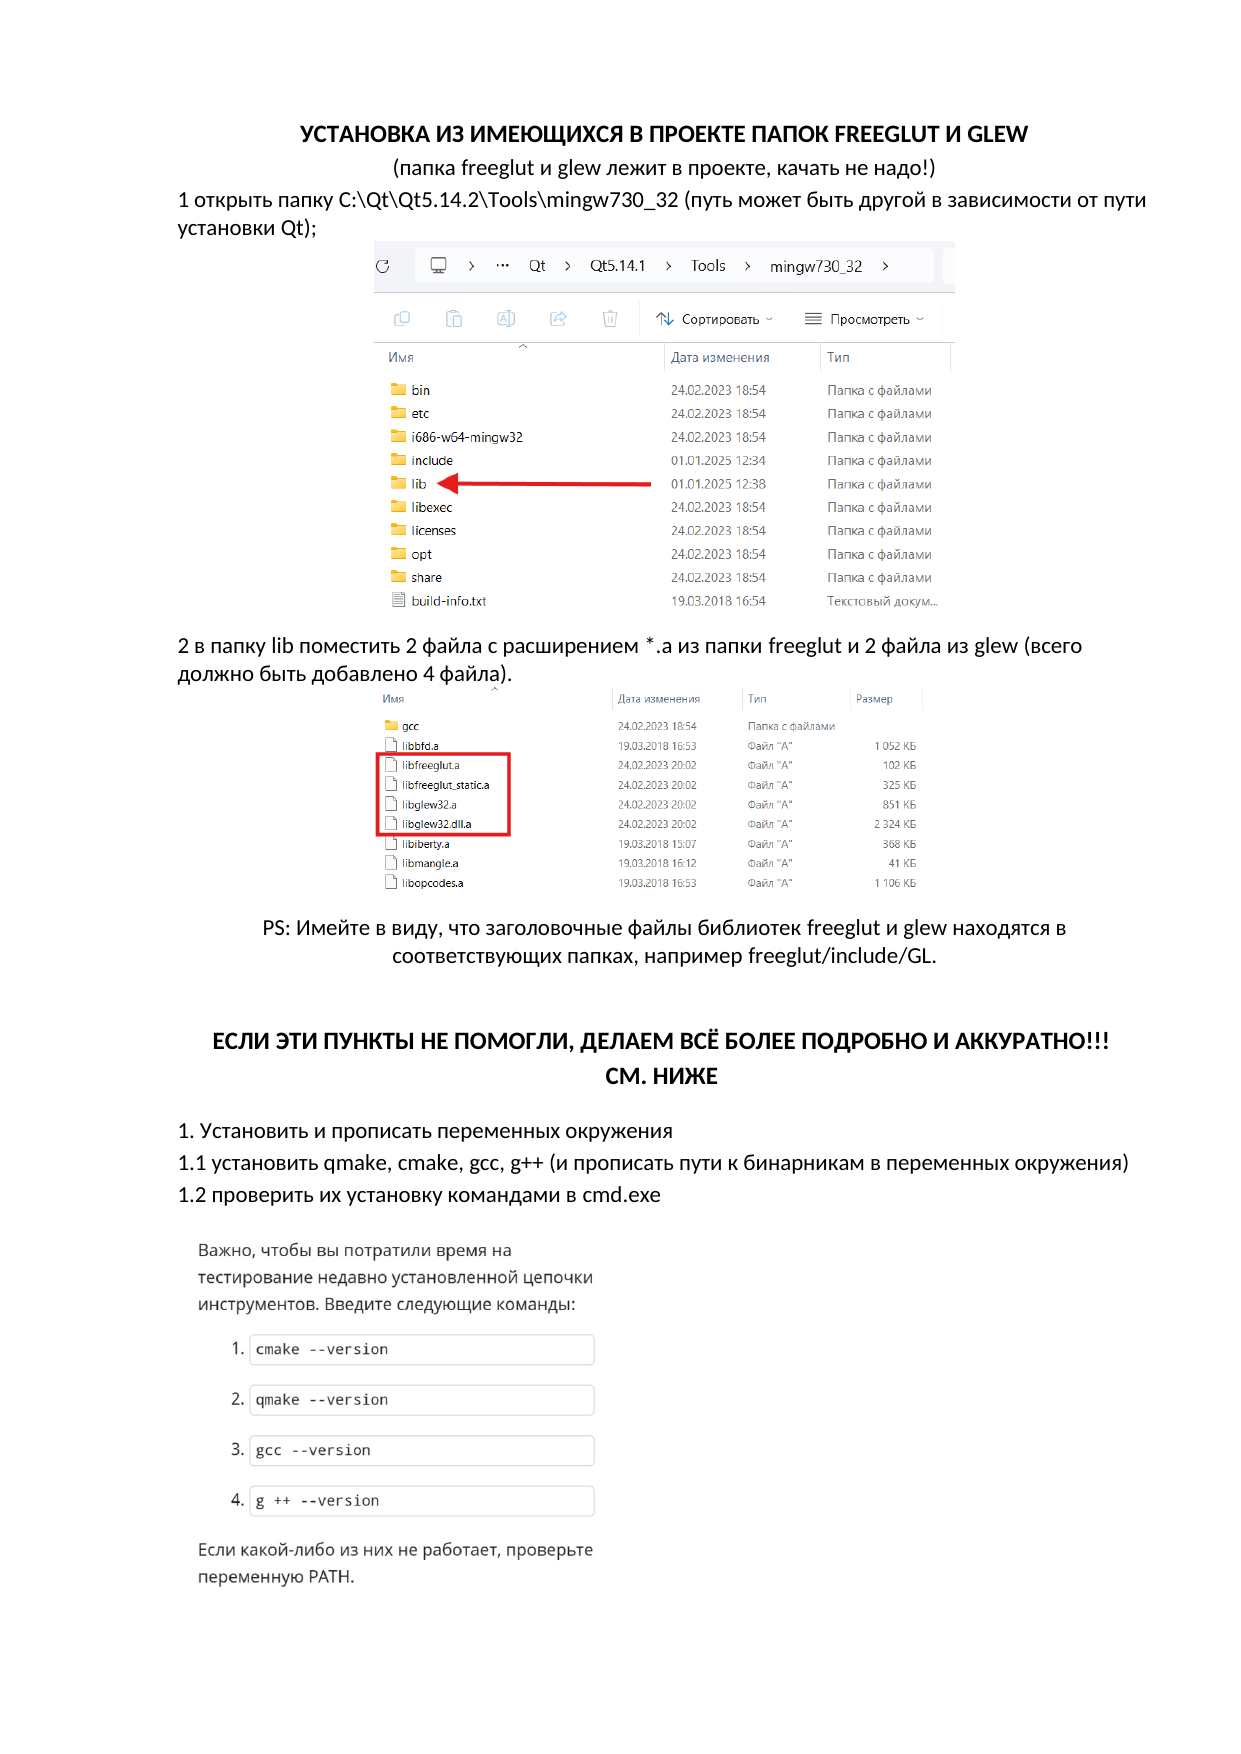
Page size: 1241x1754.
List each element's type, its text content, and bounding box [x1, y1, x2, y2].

text PS: Имейте в виду, что заголовочные файлы библиотек freeglut и glew находятся в соответствующих папках, например freeglut/include/GL. [177, 913, 1152, 969]
text 2 в папку lib поместить 2 файла с расширением *.а из папки freeglut и 2 файла из glew (всего должно быть добавлено 4 файла). [177, 631, 1152, 687]
text УСТАНОВКА ИЗ ИМЕЮЩИХСЯ В ПРОЕКТЕ ПАПОК FREEGLUT И GLEW [177, 118, 1152, 149]
text 1. Установить и прописать переменных окружения 1.1 установить qmake, cmake, gcc, g++ (и прописать пути к бинарникам в переменных окружения) 1.2 проверить их установку командами в cmd.exe [177, 1116, 1152, 1208]
text ЕСЛИ ЭТИ ПУНКТЫ НЕ ПОМОГЛИ, ДЕЛАЕМ ВСЁ БОЛЕЕ ПОДРОБНО И АККУРАТНО!!! СМ. НИЖЕ [177, 1025, 1152, 1091]
text 1 открыть папку C:\Qt\Qt5.14.2\Tools\mingw730_32 (путь может быть другой в зависимости от пути установки Qt); [177, 185, 1152, 241]
text (папка freeglut и glew лежит в проекте, качать не надо!) [177, 153, 1152, 181]
